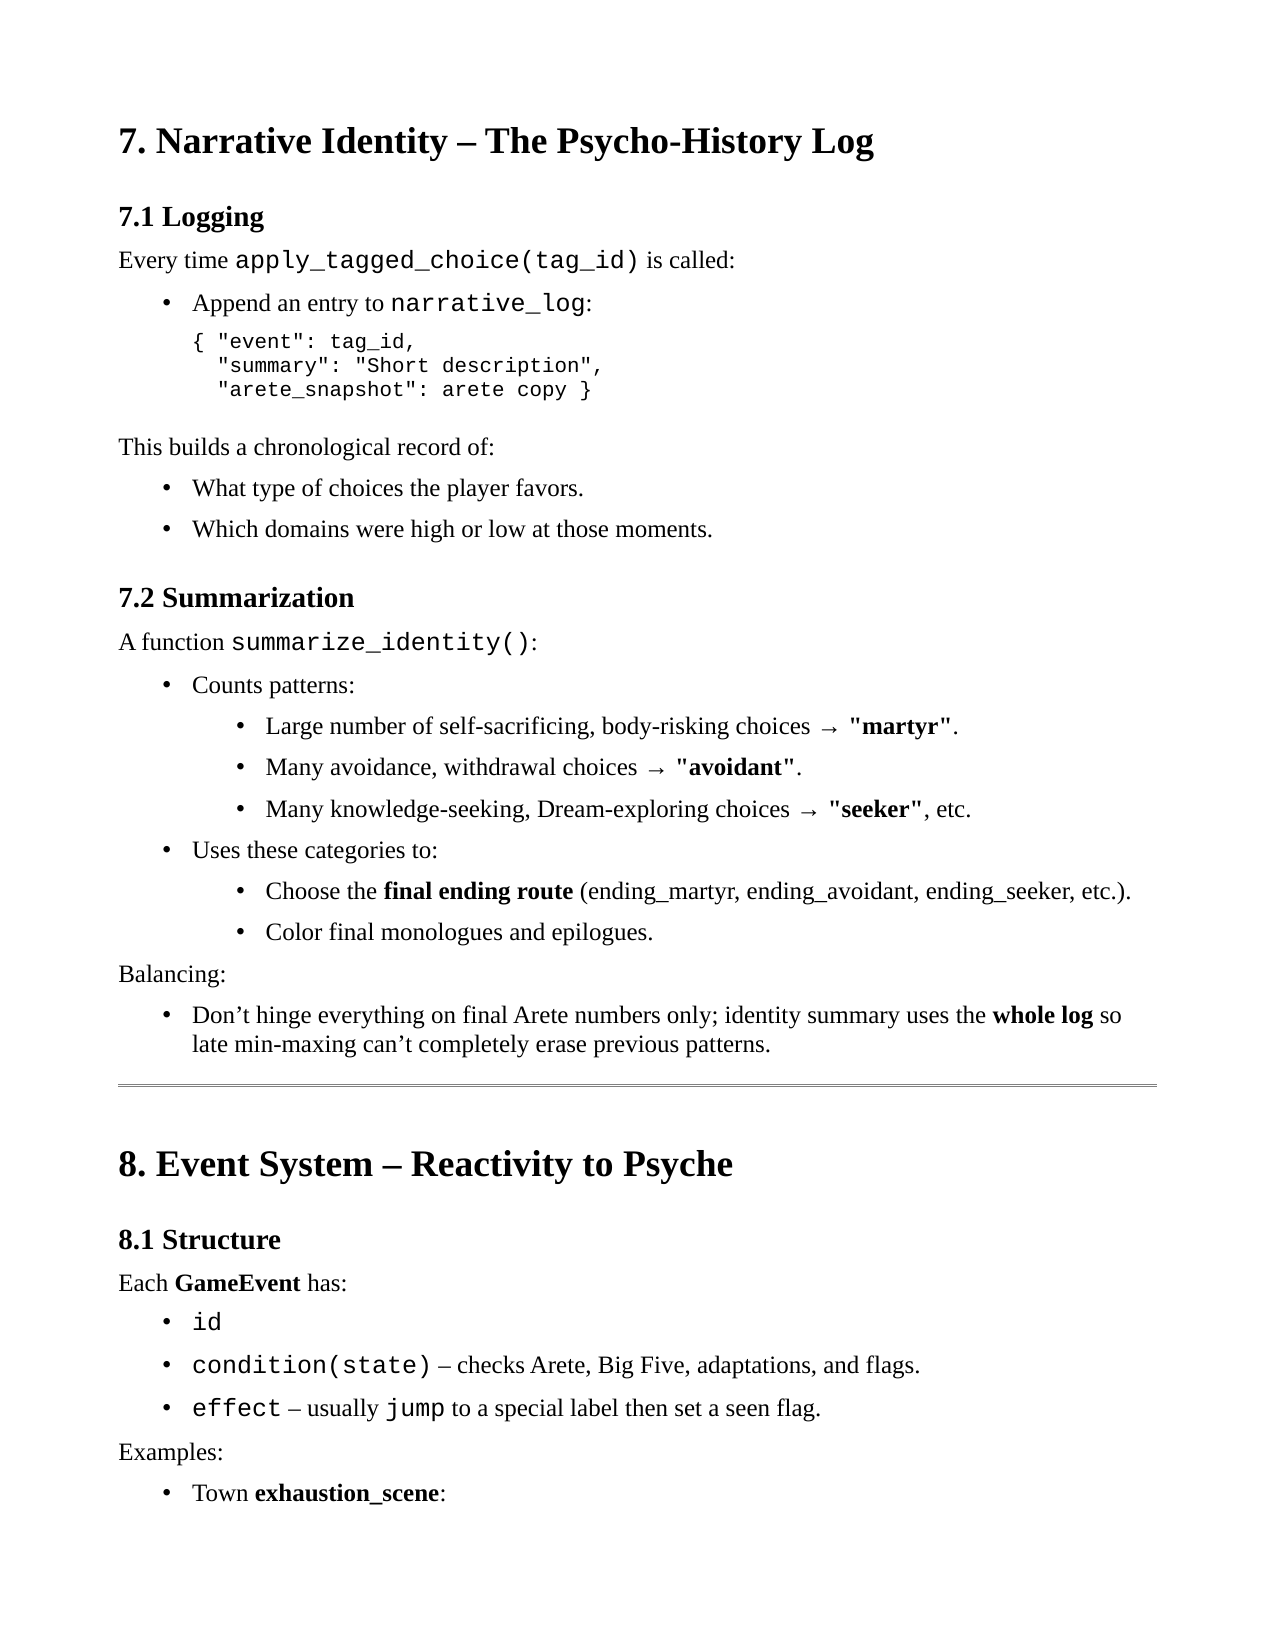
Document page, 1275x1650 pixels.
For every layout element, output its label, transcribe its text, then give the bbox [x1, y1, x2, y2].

list Color final monologues and epilogues. [236, 917, 1157, 946]
text Each GameEvent has: [118, 1268, 1157, 1297]
list "arete_snapshot": arete copy } [162, 379, 1157, 402]
list id [162, 1309, 1157, 1337]
list Uses these categories to: [162, 835, 1157, 864]
list Large number of self-sacrificing, body-risking choices → "martyr". [236, 711, 1157, 740]
list Append an entry to narrative_log: [162, 288, 1157, 319]
text This builds a chronological record of: [118, 432, 1157, 461]
subtitle 7. Narrative Identity – The Psycho-History Log [118, 118, 1157, 161]
subtitle 8.1 Structure [118, 1222, 1157, 1255]
list { "event": tag_id, [162, 331, 1157, 355]
list What type of choices the player favors. [162, 473, 1157, 502]
text Examples: [118, 1437, 1157, 1465]
text A function summarize_identity(): [118, 627, 1157, 657]
list "summary": "Short description", [162, 355, 1157, 379]
list Counts patterns: [162, 670, 1157, 699]
list Town exhaustion_scene: [162, 1478, 1157, 1507]
list condition(state) – checks Arete, Big Five, adaptations, and flags. [162, 1350, 1157, 1381]
list effect – usually jump to a special label then set a seen flag. [162, 1393, 1157, 1424]
list Many knowledge-seeking, Dream-exploring choices → "seeker", etc. [236, 794, 1157, 822]
text Every time apply_tagged_choice(tag_id) is called: [118, 245, 1157, 276]
subtitle 7.2 Summarization [118, 581, 1157, 614]
list Many avoidance, withdrawal choices → "avoidant". [236, 752, 1157, 781]
list Don’t hinge everything on final Arete numbers only; identity summary uses the whole log so late min-maxing can’t completely erase previous patterns. [162, 1000, 1157, 1057]
text Balancing: [118, 959, 1157, 987]
list Choose the final ending route (ending_martyr, ending_avoidant, ending_seeker, etc.). [236, 876, 1157, 905]
list Which domains were high or low at those moments. [162, 514, 1157, 543]
subtitle 8. Event System – Reactivity to Psyche [118, 1141, 1157, 1184]
subtitle 7.1 Logging [118, 199, 1157, 232]
